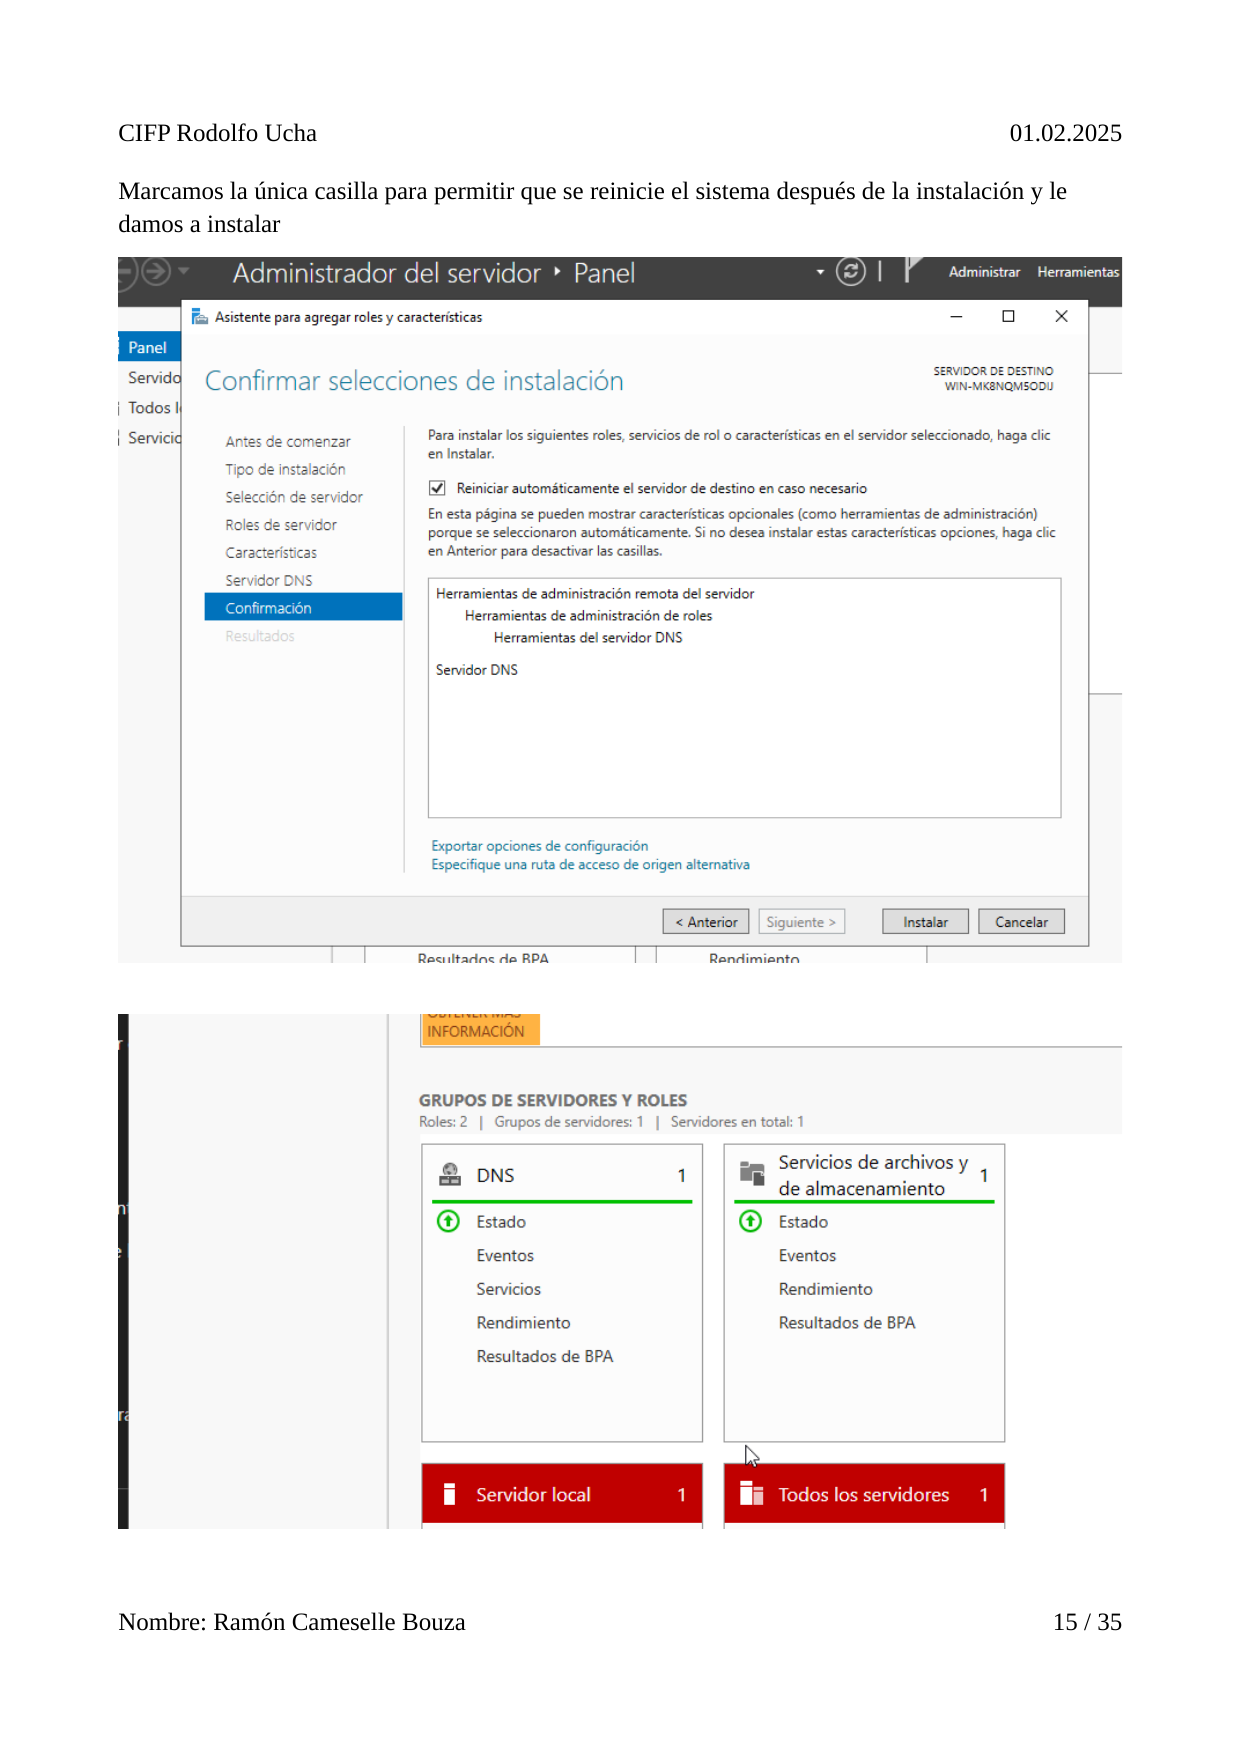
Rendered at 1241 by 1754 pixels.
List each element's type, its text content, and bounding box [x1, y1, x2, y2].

picture [118, 1014, 1123, 1529]
text Marcamos la única casilla para permitir que se reinicie el sistema después de la instalación y le damos a instalar [118, 176, 1122, 238]
picture [118, 257, 1123, 963]
